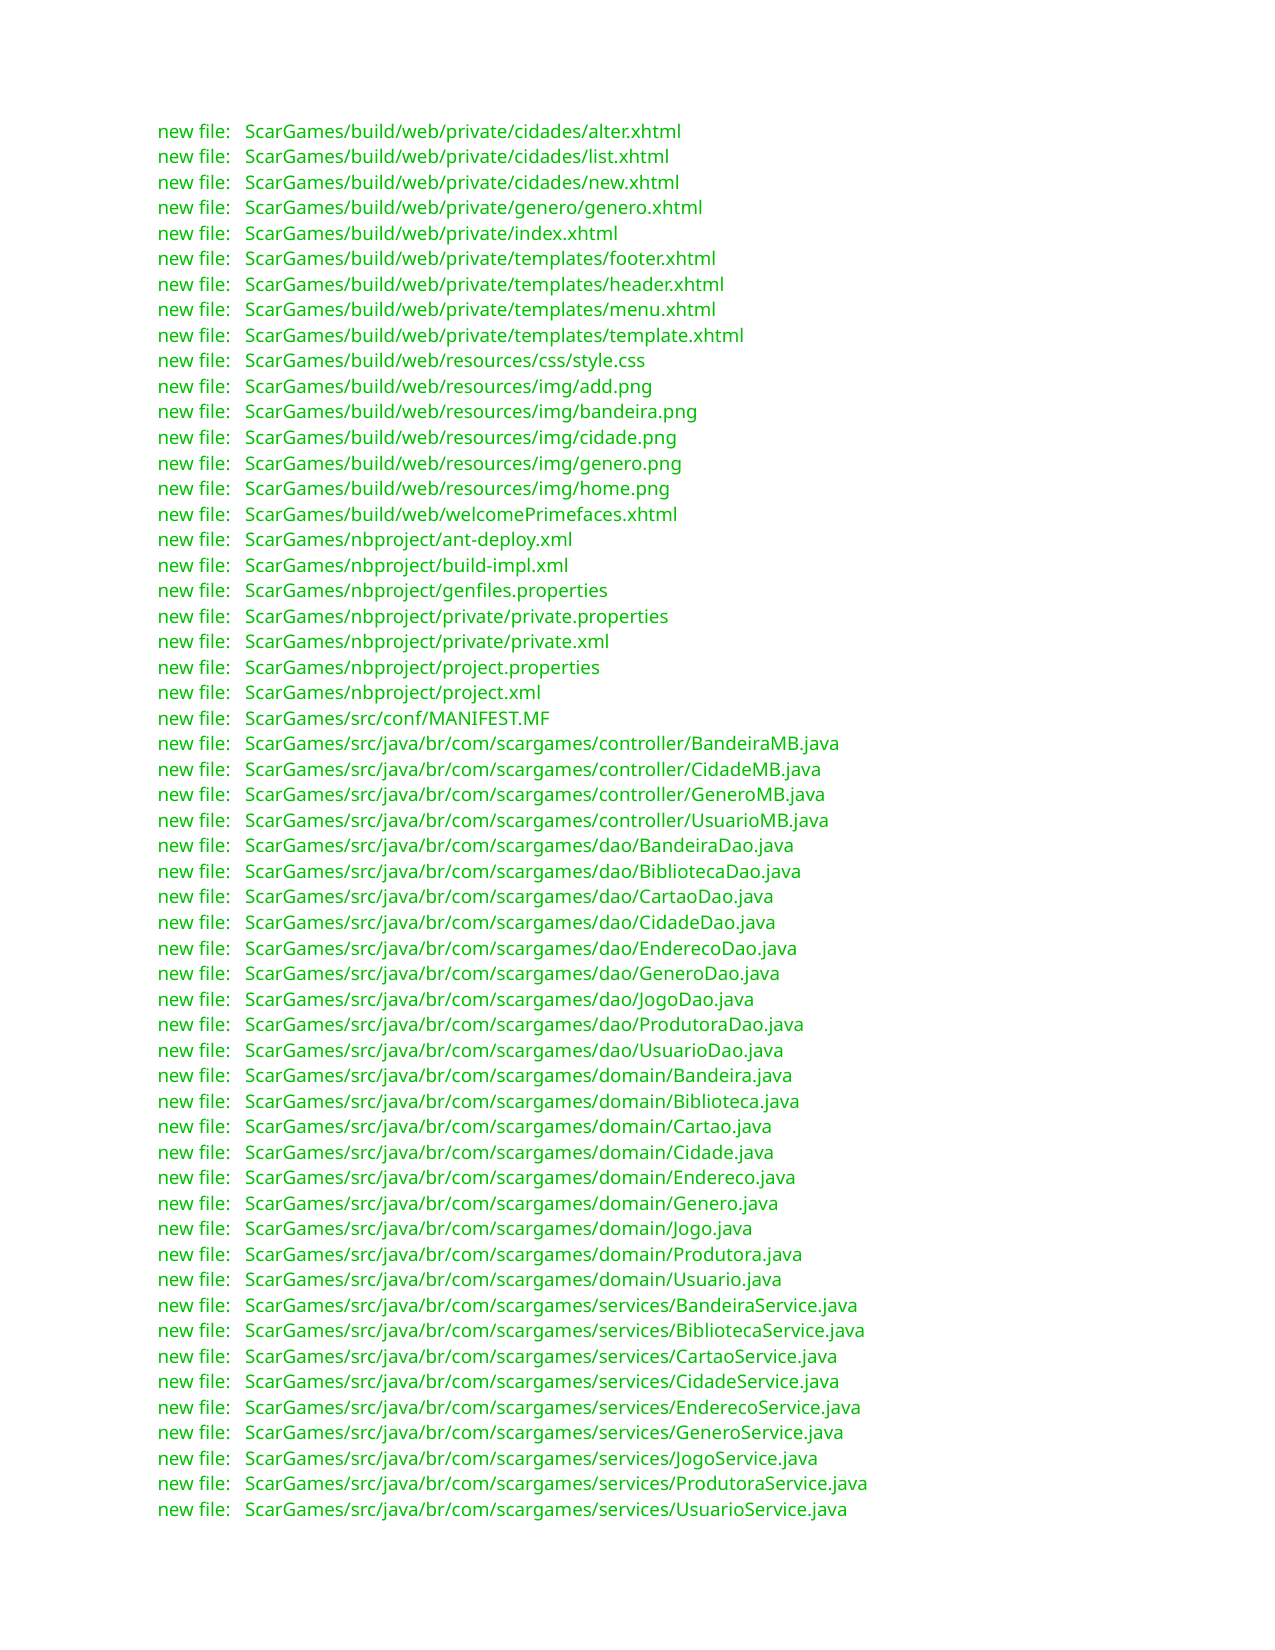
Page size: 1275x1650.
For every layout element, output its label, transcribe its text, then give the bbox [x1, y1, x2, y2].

text new file: ScarGames/src/java/br/com/scargames/dao/JogoDao.java [118, 986, 1157, 1011]
text new file: ScarGames/src/java/br/com/scargames/dao/GeneroDao.java [118, 960, 1157, 986]
text new file: ScarGames/build/web/resources/img/bandeira.png [118, 399, 1157, 424]
text new file: ScarGames/build/web/private/cidades/list.xhtml [118, 144, 1157, 169]
text new file: ScarGames/src/java/br/com/scargames/domain/Usuario.java [118, 1267, 1157, 1292]
text new file: ScarGames/build/web/private/cidades/new.xhtml [118, 169, 1157, 195]
text new file: ScarGames/src/java/br/com/scargames/controller/GeneroMB.java [118, 782, 1157, 807]
text new file: ScarGames/build/web/private/templates/header.xhtml [118, 271, 1157, 297]
text new file: ScarGames/src/java/br/com/scargames/services/GeneroService.java [118, 1420, 1157, 1445]
text new file: ScarGames/src/java/br/com/scargames/domain/Produtora.java [118, 1241, 1157, 1267]
text new file: ScarGames/build/web/private/index.xhtml [118, 220, 1157, 246]
text new file: ScarGames/src/java/br/com/scargames/domain/Cartao.java [118, 1113, 1157, 1139]
text new file: ScarGames/src/java/br/com/scargames/domain/Biblioteca.java [118, 1088, 1157, 1113]
text new file: ScarGames/src/java/br/com/scargames/dao/CartaoDao.java [118, 884, 1157, 909]
text new file: ScarGames/src/java/br/com/scargames/services/CartaoService.java [118, 1343, 1157, 1369]
text new file: ScarGames/build/web/private/templates/template.xhtml [118, 322, 1157, 348]
text new file: ScarGames/src/java/br/com/scargames/controller/BandeiraMB.java [118, 731, 1157, 756]
text new file: ScarGames/build/web/resources/img/cidade.png [118, 424, 1157, 450]
text new file: ScarGames/src/java/br/com/scargames/domain/Cidade.java [118, 1139, 1157, 1164]
text new file: ScarGames/src/java/br/com/scargames/domain/Jogo.java [118, 1216, 1157, 1241]
text new file: ScarGames/src/java/br/com/scargames/dao/ProdutoraDao.java [118, 1011, 1157, 1037]
text new file: ScarGames/build/web/resources/img/home.png [118, 475, 1157, 501]
text new file: ScarGames/src/java/br/com/scargames/dao/EnderecoDao.java [118, 935, 1157, 960]
text new file: ScarGames/src/java/br/com/scargames/dao/BandeiraDao.java [118, 833, 1157, 858]
text new file: ScarGames/src/java/br/com/scargames/services/UsuarioService.java [118, 1496, 1157, 1522]
text new file: ScarGames/build/web/private/templates/menu.xhtml [118, 297, 1157, 322]
text new file: ScarGames/src/java/br/com/scargames/services/EnderecoService.java [118, 1394, 1157, 1420]
text new file: ScarGames/build/web/welcomePrimefaces.xhtml [118, 501, 1157, 526]
text new file: ScarGames/src/java/br/com/scargames/domain/Endereco.java [118, 1164, 1157, 1190]
text new file: ScarGames/nbproject/project.properties [118, 654, 1157, 679]
text new file: ScarGames/build/web/resources/img/genero.png [118, 450, 1157, 475]
text new file: ScarGames/build/web/private/genero/genero.xhtml [118, 195, 1157, 220]
text new file: ScarGames/src/java/br/com/scargames/controller/CidadeMB.java [118, 756, 1157, 782]
text new file: ScarGames/nbproject/ant-deploy.xml [118, 526, 1157, 552]
text new file: ScarGames/build/web/resources/css/style.css [118, 348, 1157, 373]
text new file: ScarGames/src/java/br/com/scargames/controller/UsuarioMB.java [118, 807, 1157, 833]
text new file: ScarGames/src/java/br/com/scargames/services/BibliotecaService.java [118, 1318, 1157, 1343]
text new file: ScarGames/nbproject/genfiles.properties [118, 577, 1157, 603]
text new file: ScarGames/nbproject/project.xml [118, 679, 1157, 705]
text new file: ScarGames/build/web/private/cidades/alter.xhtml [118, 118, 1157, 144]
text new file: ScarGames/src/java/br/com/scargames/services/BandeiraService.java [118, 1292, 1157, 1318]
text new file: ScarGames/src/java/br/com/scargames/domain/Bandeira.java [118, 1062, 1157, 1088]
text new file: ScarGames/src/java/br/com/scargames/services/JogoService.java [118, 1445, 1157, 1471]
text new file: ScarGames/src/java/br/com/scargames/dao/CidadeDao.java [118, 909, 1157, 935]
text new file: ScarGames/src/java/br/com/scargames/services/CidadeService.java [118, 1369, 1157, 1394]
text new file: ScarGames/src/java/br/com/scargames/services/ProdutoraService.java [118, 1471, 1157, 1496]
text new file: ScarGames/src/java/br/com/scargames/dao/UsuarioDao.java [118, 1037, 1157, 1062]
text new file: ScarGames/build/web/private/templates/footer.xhtml [118, 246, 1157, 271]
text new file: ScarGames/src/conf/MANIFEST.MF [118, 705, 1157, 731]
text new file: ScarGames/nbproject/private/private.properties [118, 603, 1157, 628]
text new file: ScarGames/build/web/resources/img/add.png [118, 373, 1157, 399]
text new file: ScarGames/src/java/br/com/scargames/dao/BibliotecaDao.java [118, 858, 1157, 884]
text new file: ScarGames/nbproject/private/private.xml [118, 628, 1157, 654]
text new file: ScarGames/src/java/br/com/scargames/domain/Genero.java [118, 1190, 1157, 1216]
text new file: ScarGames/nbproject/build-impl.xml [118, 552, 1157, 577]
